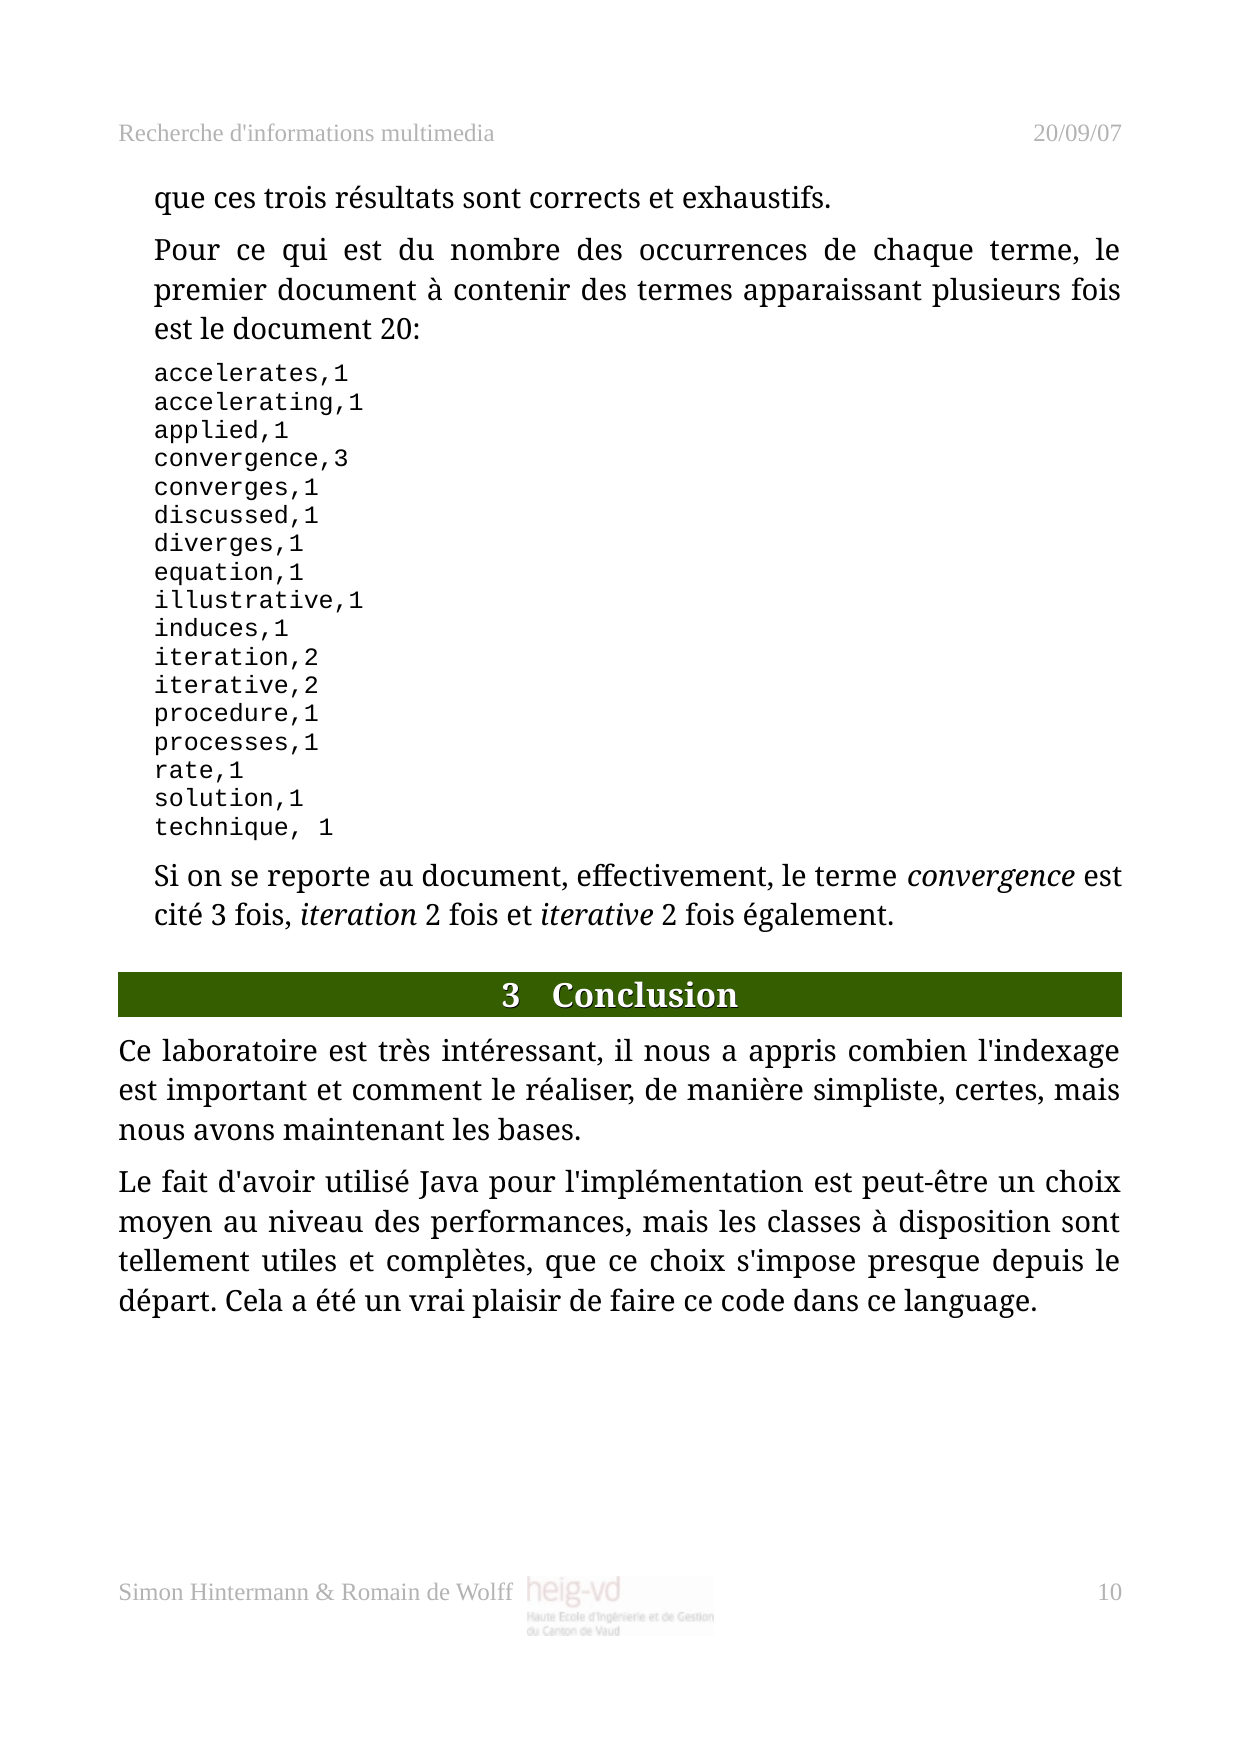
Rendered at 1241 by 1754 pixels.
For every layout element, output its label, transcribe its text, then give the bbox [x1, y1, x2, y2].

text Pour ce qui est du nombre des occurrences de chaque terme, le premier document à contenir des termes apparaissant plusieurs fois est le document 20: [153, 229, 1122, 348]
text Si on se reporte au document, effectivement, le terme convergence est cité 3 fois, iteration 2 fois et iterative 2 fois également. [153, 855, 1122, 934]
picture [527, 1576, 714, 1636]
text accelerates,1 accelerating,1 applied,1 convergence,3 converges,1 discussed,1 diverges,1 equation,1 illustrative,1 induces,1 iteration,2 iterative,2 procedure,1 processes,1 rate,1 solution,1 technique, 1 [153, 361, 1122, 842]
text Le fait d'avoir utilisé Java pour l'implémentation est peut-être un choix moyen au niveau des performances, mais les classes à disposition sont tellement utiles et complètes, que ce choix s'impose presque depuis le départ. Cela a été un vrai plaisir de faire ce code dans ce language. [118, 1161, 1122, 1320]
text Ce laboratoire est très intéressant, il nous a appris combien l'indexage est important et comment le réaliser, de manière simpliste, certes, mais nous avons maintenant les bases. [118, 1030, 1122, 1149]
subtitle Conclusion [118, 972, 1122, 1017]
text que ces trois résultats sont corrects et exhaustifs. [153, 177, 1122, 217]
